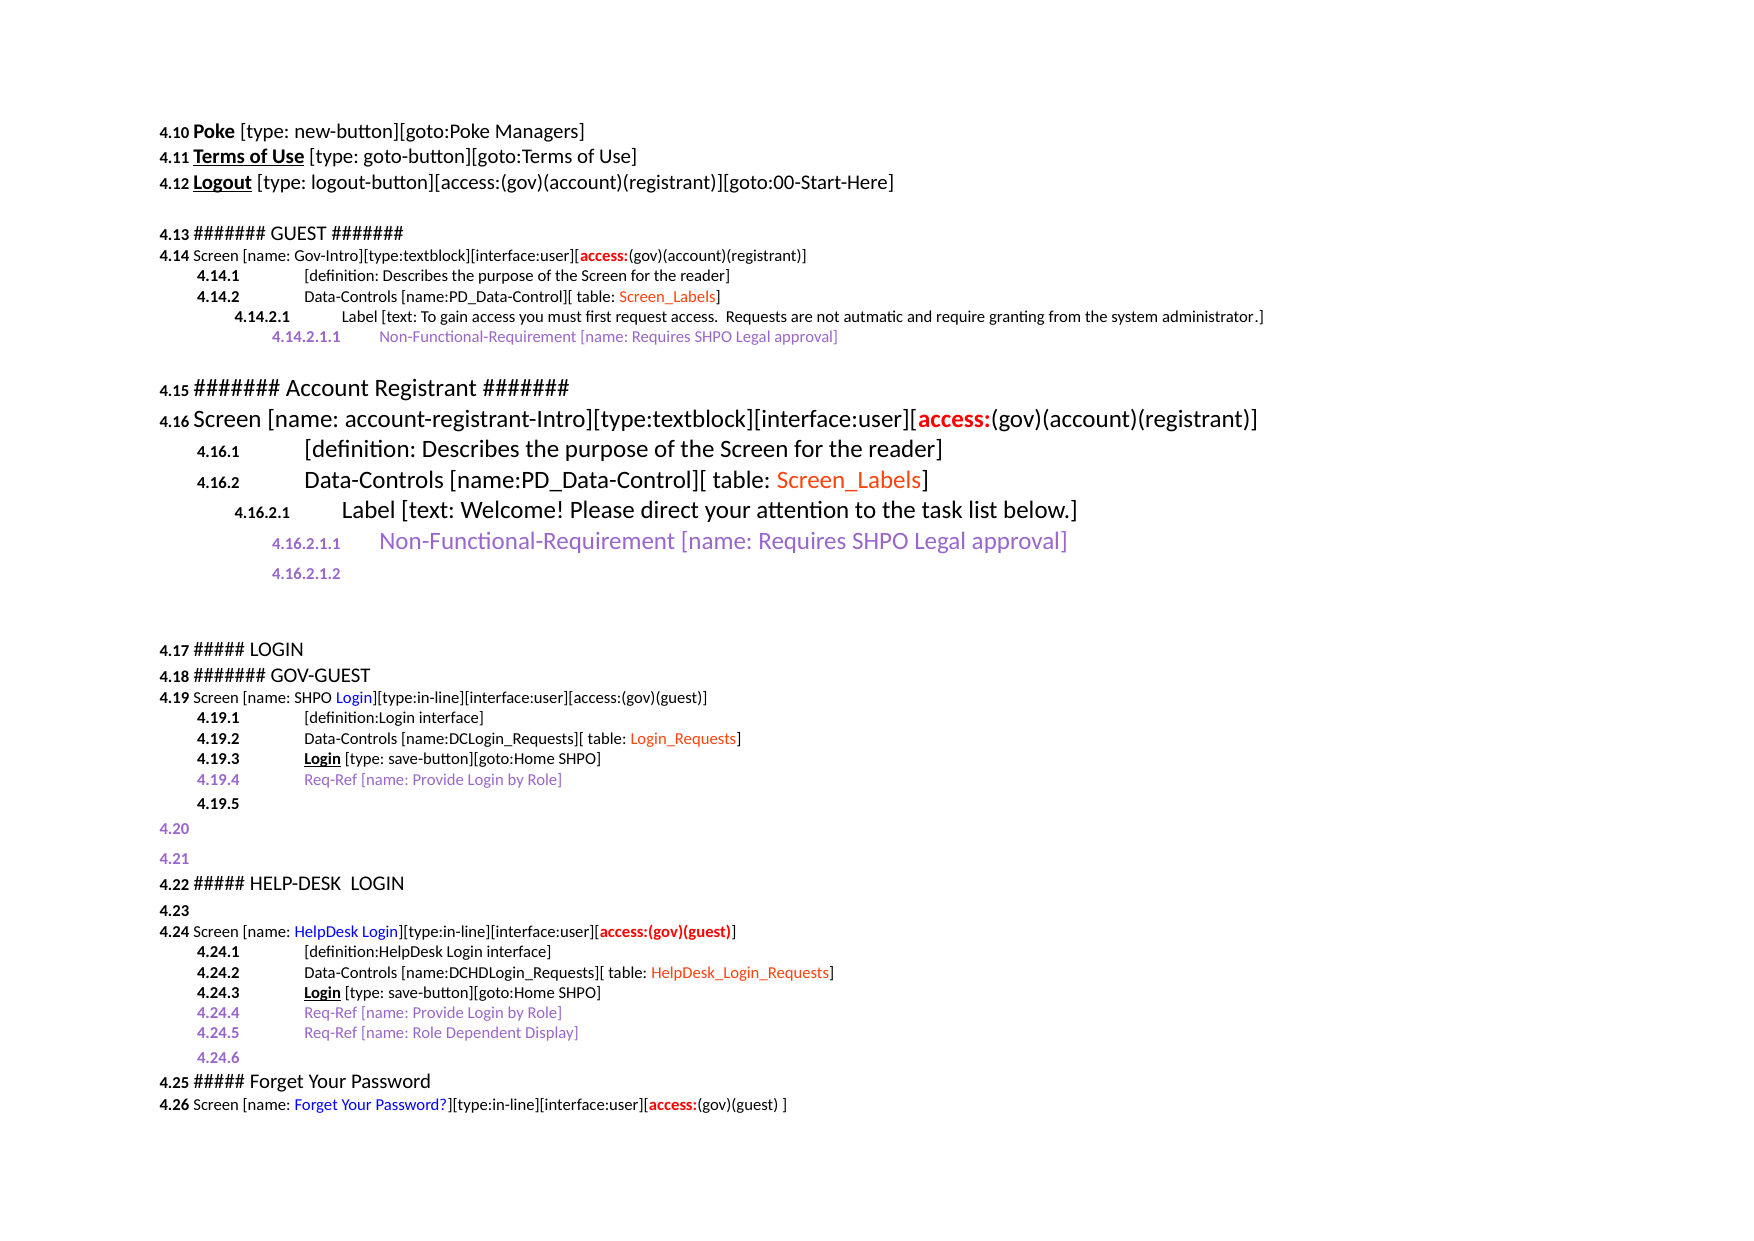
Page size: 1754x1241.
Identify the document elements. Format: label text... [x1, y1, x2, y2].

list Login [type: save-button][goto:Home SHPO] [193, 748, 1636, 769]
list Req-Ref [name: Provide Login by Role] [193, 1002, 1636, 1023]
list Screen [name: HelpDesk Login][type:in-line][interface:user][access:(gov)(guest)] [156, 921, 1636, 942]
list ####### Account Registrant ####### [156, 372, 1636, 403]
list ##### LOGIN [156, 637, 1636, 662]
list Screen [name: Gov-Intro][type:textblock][interface:user][access:(gov)(account)(registrant)] [156, 245, 1636, 266]
list Data-Controls [name:PD_Data-Control][ table: Screen_Labels] [193, 464, 1636, 494]
list ####### GOV-GUEST [156, 662, 1636, 687]
list [definition:HelpDesk Login interface] [193, 942, 1636, 962]
list Req-Ref [name: Provide Login by Role] [193, 769, 1636, 789]
list Poke [type: new-button][goto:Poke Managers] [156, 118, 1636, 143]
list Req-Ref [name: Role Dependent Display] [193, 1023, 1636, 1043]
list Login [type: save-button][goto:Home SHPO] [193, 982, 1636, 1002]
list Terms of Use [type: goto-button][goto:Terms of Use] [156, 143, 1636, 169]
list Data-Controls [name:PD_Data-Control][ table: Screen_Labels] [193, 286, 1636, 306]
list [definition: Describes the purpose of the Screen for the reader] [193, 433, 1636, 464]
list ####### GUEST ####### [156, 220, 1636, 245]
list Label [text: Welcome! Please direct your attention to the task list below.] [231, 494, 1636, 525]
list Logout [type: logout-button][access:(gov)(account)(registrant)][goto:00-Start-Here] [156, 169, 1636, 194]
list Label [text: To gain access you must first request access. Requests are not autmatic and require granting from the system administrator.] [231, 306, 1636, 326]
list ##### HELP-DESK LOGIN [156, 870, 1636, 896]
list Screen [name: account-registrant-Intro][type:textblock][interface:user][access:(gov)(account)(registrant)] [156, 403, 1636, 433]
list Non-Functional-Requirement [name: Requires SHPO Legal approval] [268, 525, 1636, 555]
list Data-Controls [name:DCHDLogin_Requests][ table: HelpDesk_Login_Requests] [193, 962, 1636, 982]
list Non-Functional-Requirement [name: Requires SHPO Legal approval] [268, 326, 1636, 347]
list Data-Controls [name:DCLogin_Requests][ table: Login_Requests] [193, 728, 1636, 748]
list [definition:Login interface] [193, 708, 1636, 728]
list Screen [name: Forget Your Password?][type:in-line][interface:user][access:(gov)(guest) ] [156, 1094, 1636, 1114]
list ##### Forget Your Password [156, 1068, 1636, 1094]
list [definition: Describes the purpose of the Screen for the reader] [193, 266, 1636, 286]
list Screen [name: SHPO Login][type:in-line][interface:user][access:(gov)(guest)] [156, 687, 1636, 708]
